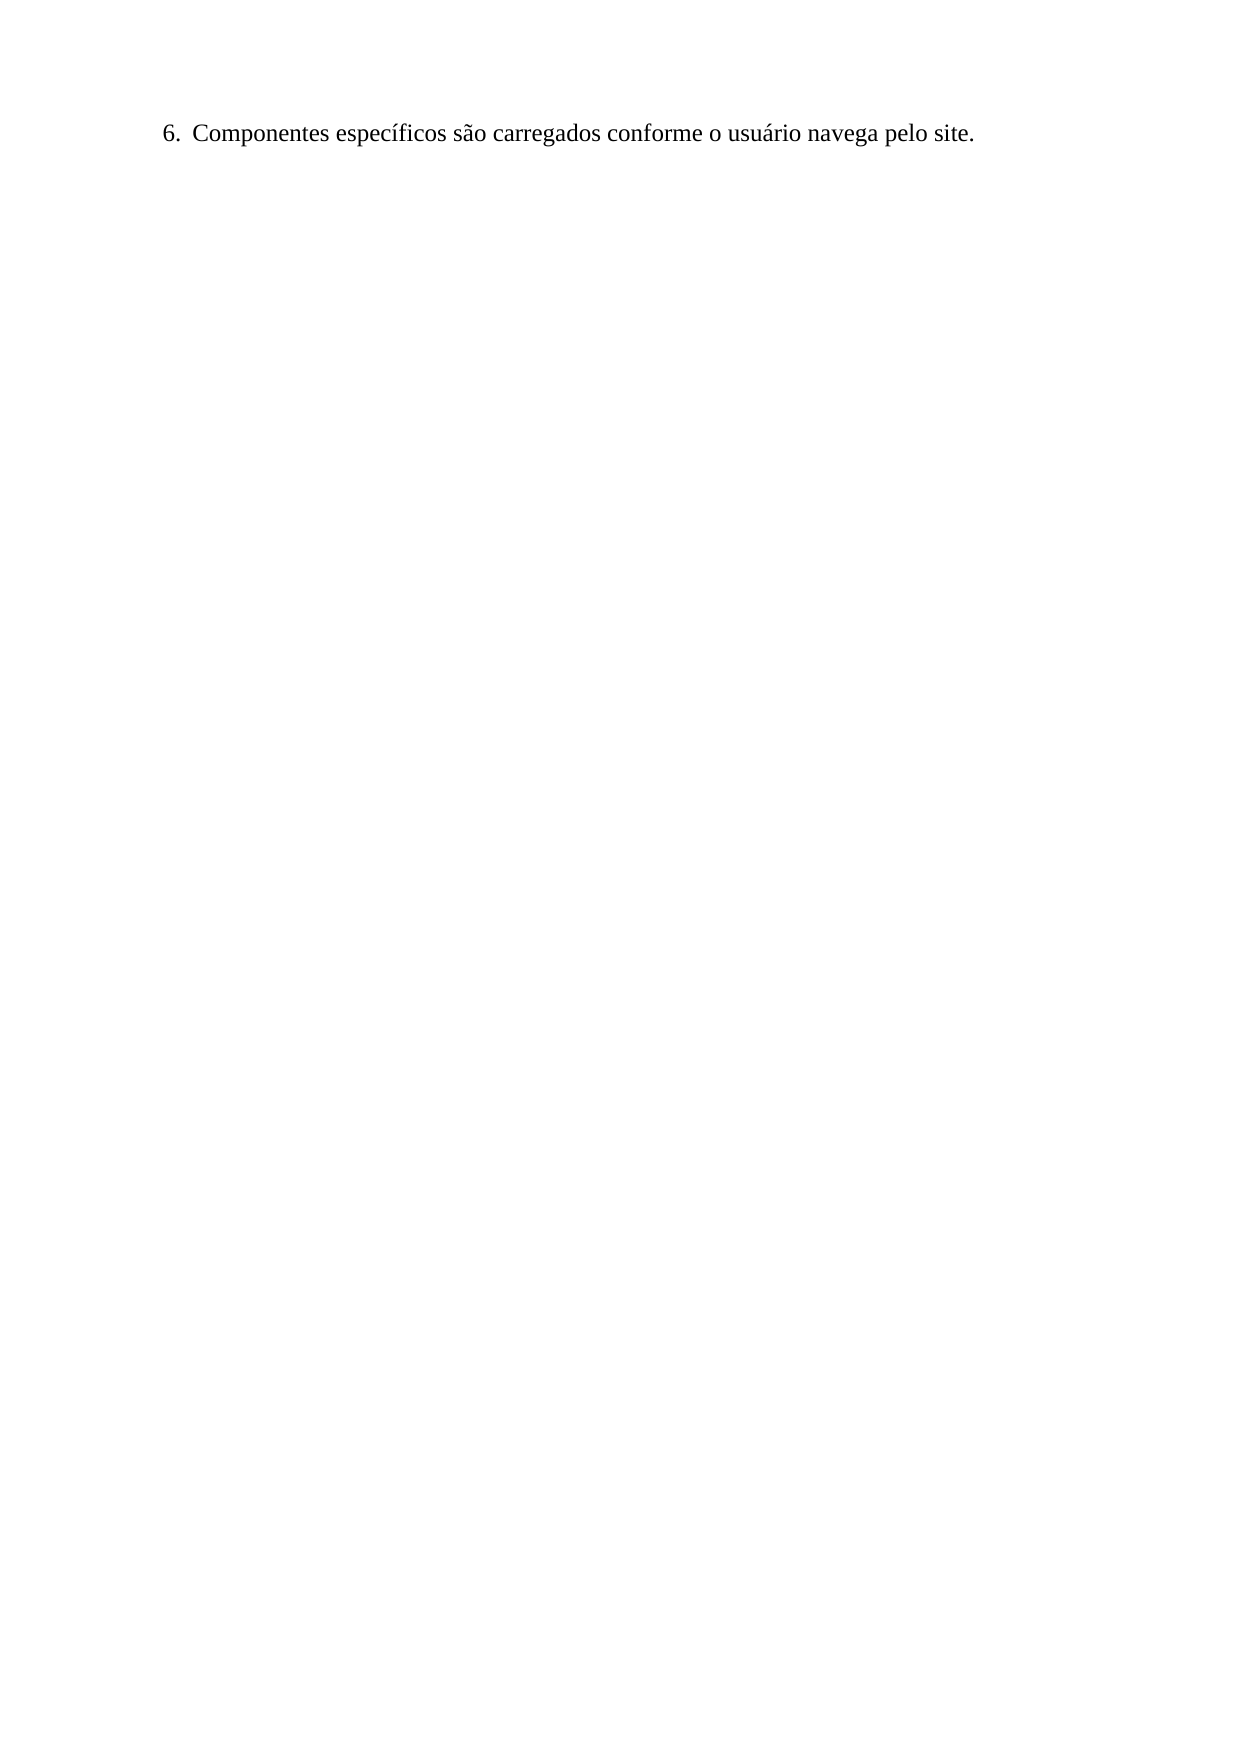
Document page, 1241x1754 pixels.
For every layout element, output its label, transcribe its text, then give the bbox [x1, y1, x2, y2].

list Componentes específicos são carregados conforme o usuário navega pelo site. [162, 118, 1122, 147]
